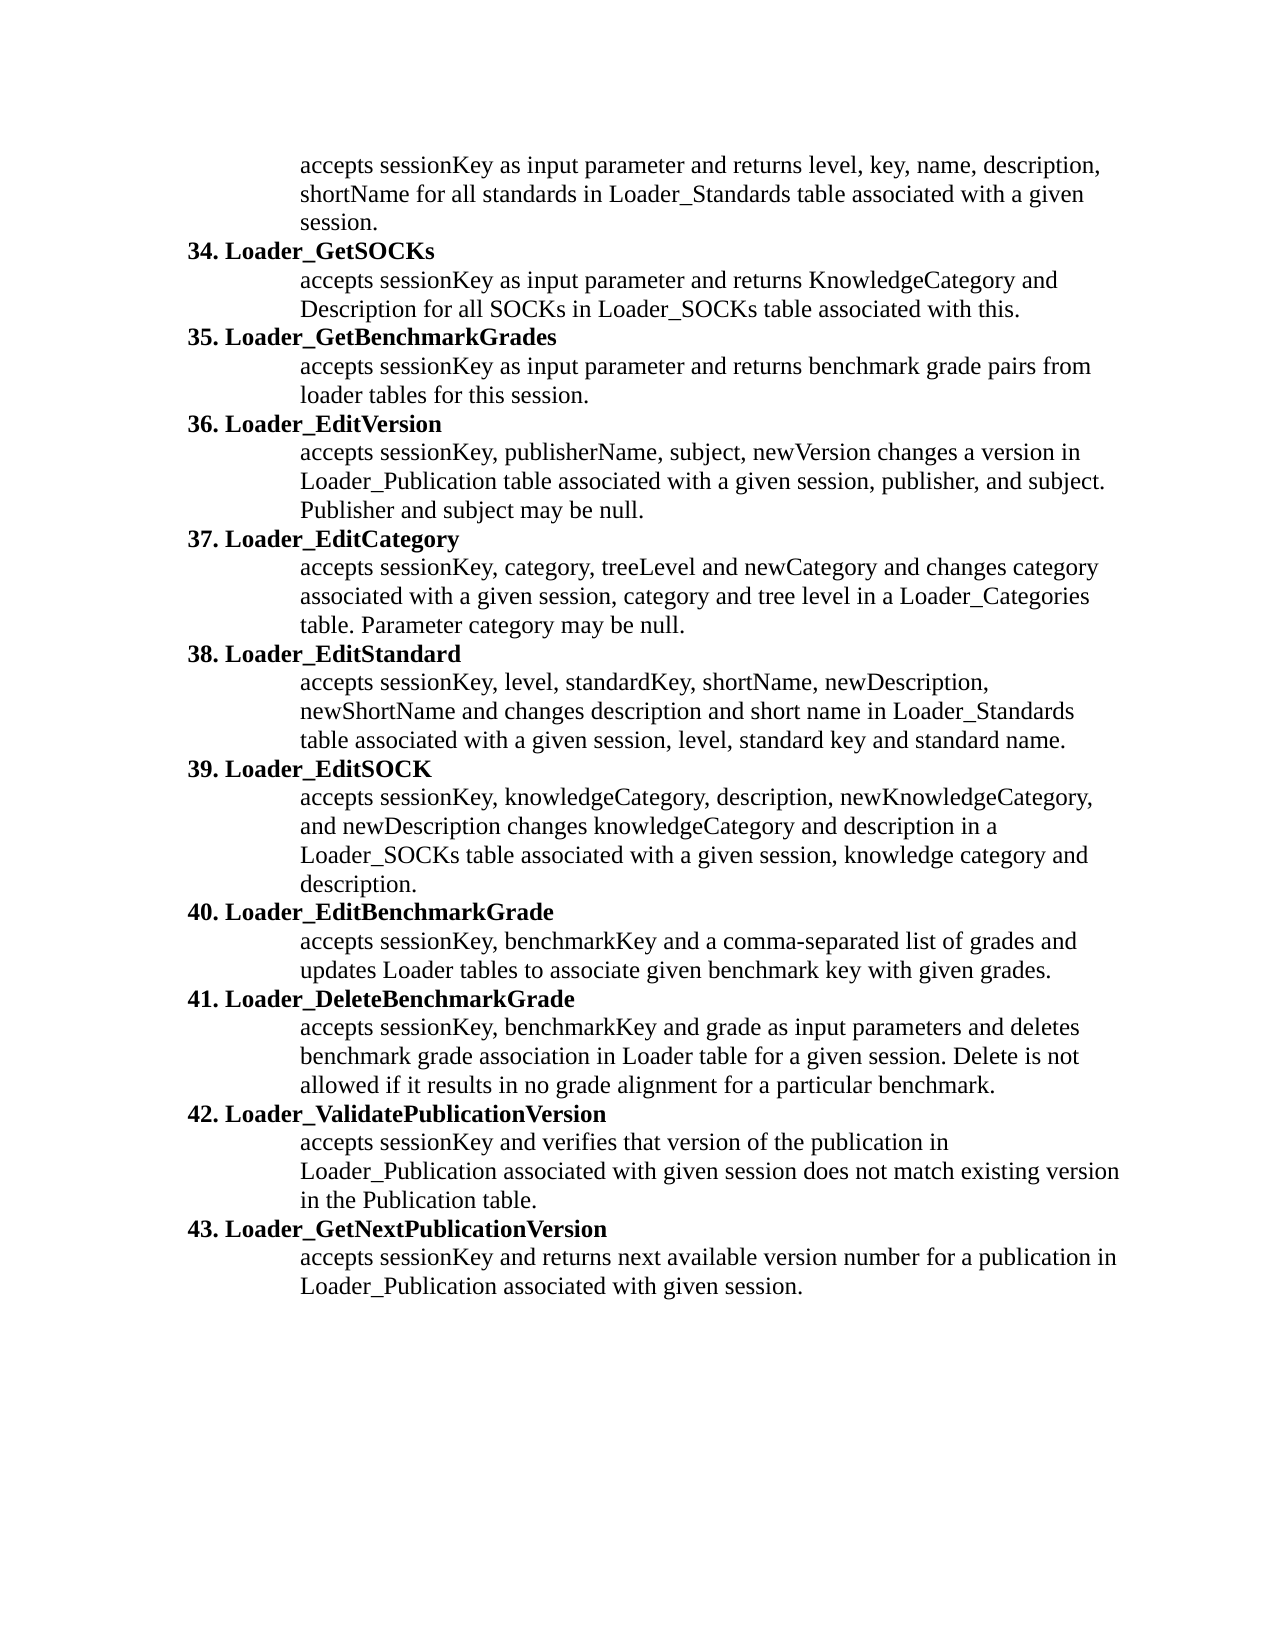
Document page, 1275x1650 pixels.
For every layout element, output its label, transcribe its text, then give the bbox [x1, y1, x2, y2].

text accepts sessionKey as input parameter and returns benchmark grade pairs from loader tables for this session. [300, 351, 1125, 409]
list Loader_GetBenchmarkGrades [187, 322, 1125, 351]
text accepts sessionKey and returns next available version number for a publication in Loader_Publication associated with given session. [300, 1242, 1125, 1300]
text accepts sessionKey and verifies that version of the publication in Loader_Publication associated with given session does not match existing version in the Publication table. [300, 1127, 1125, 1214]
list Loader_ValidatePublicationVersion [187, 1099, 1125, 1127]
list accepts sessionKey, benchmarkKey and a comma-separated list of grades and updates Loader tables to associate given benchmark key with given grades. [300, 926, 1125, 984]
list accepts sessionKey, category, treeLevel and newCategory and changes category associated with a given session, category and tree level in a Loader_Categories table. Parameter category may be null. [300, 552, 1125, 639]
list Loader_EditStandard [187, 639, 1125, 667]
list Loader_EditSOCK [187, 754, 1125, 782]
list Loader_EditCategory [187, 524, 1125, 552]
list accepts sessionKey, level, standardKey, shortName, newDescription, newShortName and changes description and short name in Loader_Standards table associated with a given session, level, standard key and standard name. [300, 667, 1125, 754]
list Loader_DeleteBenchmarkGrade [187, 984, 1125, 1012]
list Loader_EditBenchmarkGrade [187, 897, 1125, 926]
text accepts sessionKey as input parameter and returns KnowledgeCategory and Description for all SOCKs in Loader_SOCKs table associated with this. [300, 265, 1125, 322]
list accepts sessionKey, knowledgeCategory, description, newKnowledgeCategory, and newDescription changes knowledgeCategory and description in a Loader_SOCKs table associated with a given session, knowledge category and description. [300, 782, 1125, 897]
list Loader_GetSOCKs [187, 236, 1125, 265]
list accepts sessionKey, publisherName, subject, newVersion changes a version in Loader_Publication table associated with a given session, publisher, and subject. Publisher and subject may be null. [300, 437, 1125, 524]
list Loader_GetNextPublicationVersion [187, 1214, 1125, 1242]
text accepts sessionKey as input parameter and returns level, key, name, description, shortName for all standards in Loader_Standards table associated with a given session. [300, 150, 1125, 236]
text accepts sessionKey, benchmarkKey and grade as input parameters and deletes benchmark grade association in Loader table for a given session. Delete is not allowed if it results in no grade alignment for a particular benchmark. [300, 1012, 1125, 1099]
list Loader_EditVersion [187, 409, 1125, 437]
